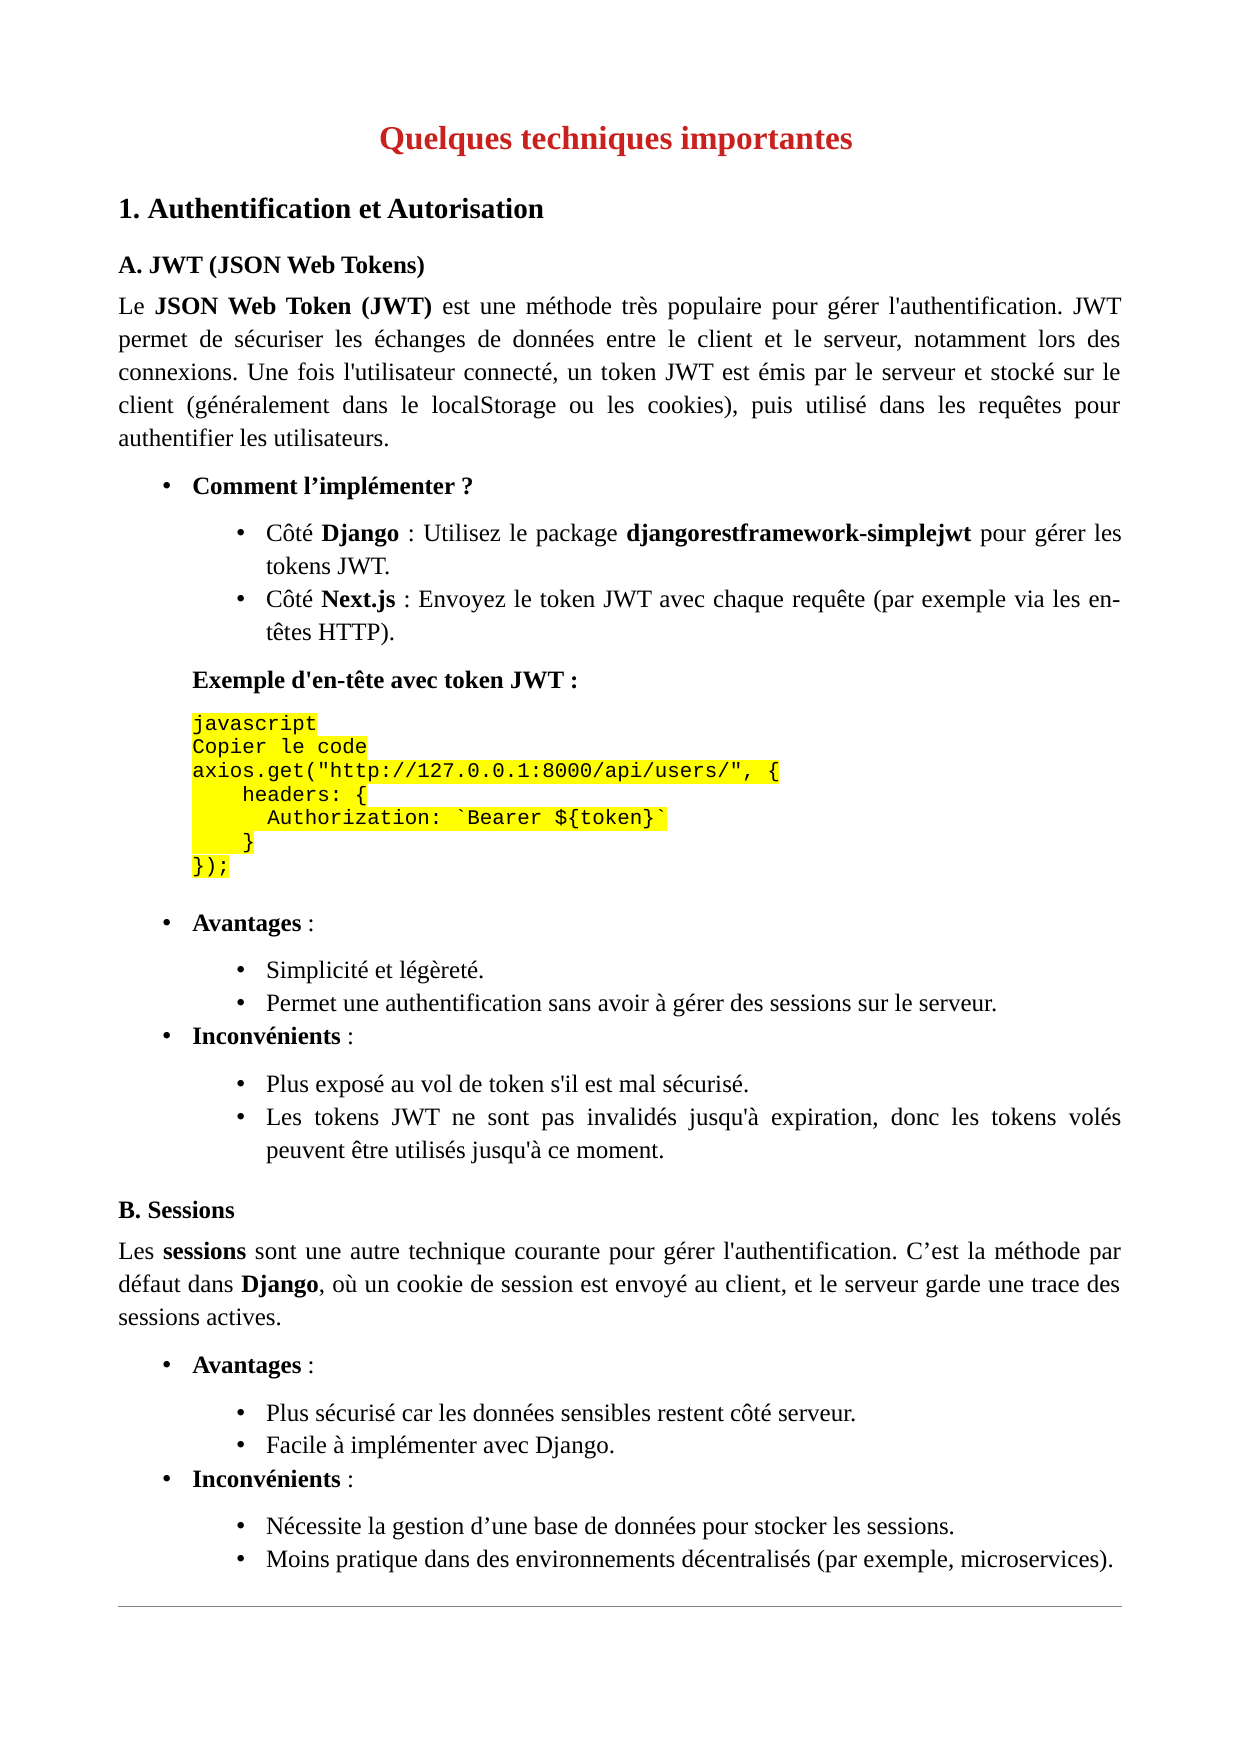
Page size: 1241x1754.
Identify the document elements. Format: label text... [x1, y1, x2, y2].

list Avantages : [162, 908, 1122, 936]
list headers: { [162, 784, 1122, 807]
list Simplicité et légèreté. [236, 955, 1122, 984]
subtitle B. Sessions [118, 1195, 1122, 1224]
list Inconvénients : [162, 1464, 1122, 1492]
list javascript [162, 713, 1122, 736]
list Authorization: `Bearer ${token}` [162, 807, 1122, 831]
subtitle 1. Authentification et Autorisation [118, 191, 1122, 225]
list axios.get("http://127.0.0.1:8000/api/users/", { [162, 760, 1122, 784]
list Comment l’implémenter ? [162, 471, 1122, 499]
list Exemple d'en-tête avec token JWT : [162, 665, 1122, 694]
text Le JSON Web Token (JWT) est une méthode très populaire pour gérer l'authentification. JWT permet de sécuriser les échanges de données entre le client et le serveur, notamment lors des connexions. Une fois l'utilisateur connecté, un token JWT est émis par le serveur et stocké sur le client (généralement dans le localStorage ou les cookies), puis utilisé dans les requêtes pour authentifier les utilisateurs. [118, 291, 1122, 452]
list Permet une authentification sans avoir à gérer des sessions sur le serveur. [236, 988, 1122, 1017]
list Inconvénients : [162, 1021, 1122, 1050]
list Avantages : [162, 1350, 1122, 1379]
list Moins pratique dans des environnements décentralisés (par exemple, microservices). [236, 1544, 1122, 1573]
list Les tokens JWT ne sont pas invalidés jusqu'à expiration, donc les tokens volés peuvent être utilisés jusqu'à ce moment. [236, 1102, 1122, 1164]
text Quelques techniques importantes [118, 118, 1122, 156]
list }); [162, 854, 1122, 878]
text Les sessions sont une autre technique courante pour gérer l'authentification. C’est la méthode par défaut dans Django, où un cookie de session est envoyé au client, et le serveur garde une trace des sessions actives. [118, 1236, 1122, 1331]
list Plus sécurisé car les données sensibles restent côté serveur. [236, 1398, 1122, 1426]
list Nécessite la gestion d’une base de données pour stocker les sessions. [236, 1511, 1122, 1540]
list Côté Next.js : Envoyez le token JWT avec chaque requête (par exemple via les en-têtes HTTP). [236, 584, 1122, 646]
list Copier le code [162, 736, 1122, 760]
list } [162, 831, 1122, 854]
subtitle A. JWT (JSON Web Tokens) [118, 250, 1122, 279]
list Côté Django : Utilisez le package djangorestframework-simplejwt pour gérer les tokens JWT. [236, 518, 1122, 580]
list Plus exposé au vol de token s'il est mal sécurisé. [236, 1069, 1122, 1098]
list Facile à implémenter avec Django. [236, 1431, 1122, 1459]
